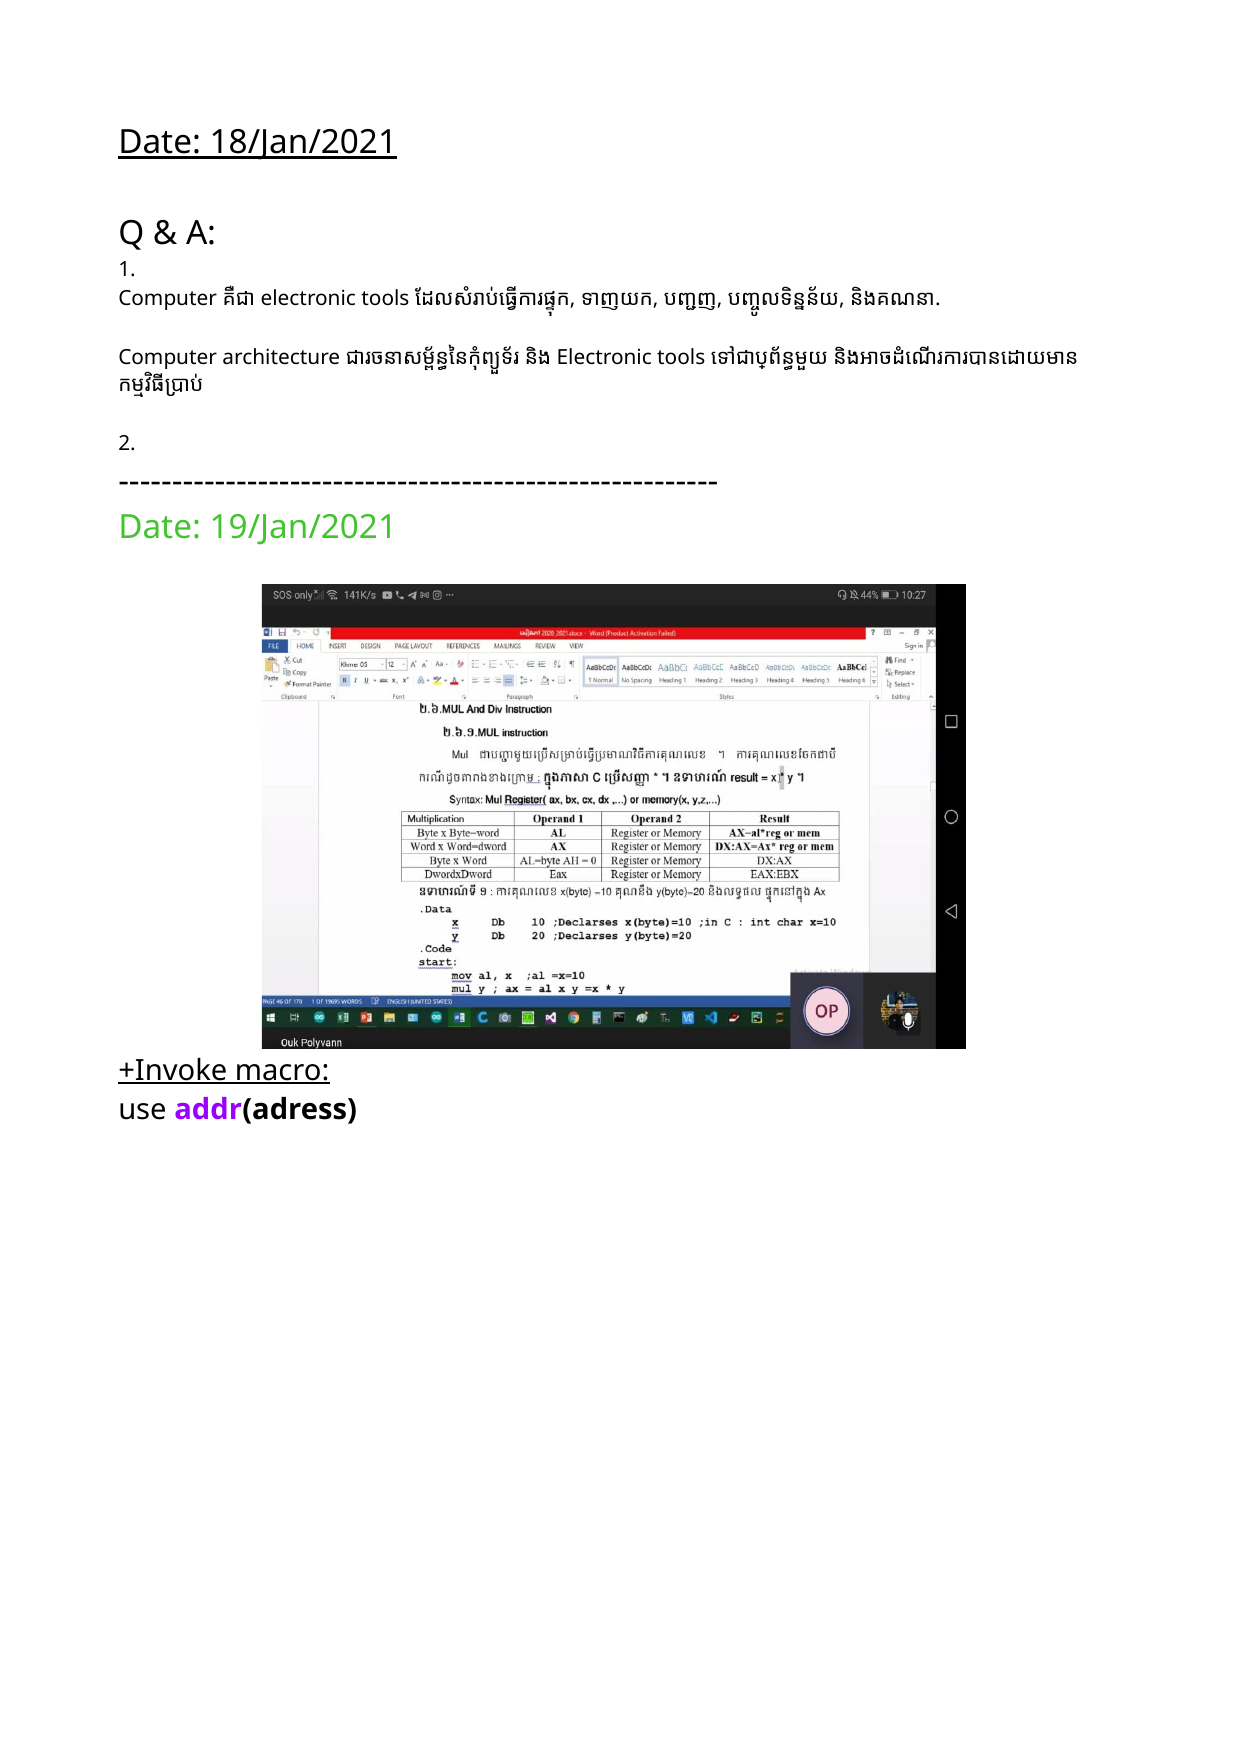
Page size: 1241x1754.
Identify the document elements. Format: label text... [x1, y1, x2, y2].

picture [261, 584, 966, 1049]
text Q & A: 1. Computer គឺជា electronic tools ដែលសំរាប់ធ្វើការផ្ទុក, ទាញយក, បញ្ជញ, បញ្ចូលទិន្នន័យ, និងគណនា. [118, 209, 1122, 314]
text Date: 19/Jan/2021 [118, 502, 1122, 548]
text +Invoke macro: [118, 548, 1122, 1088]
text Computer architecture ជារចនាសម្ព័ន្ធនៃកុំព្យួទ័រ និង Electronic tools ទៅជាប្រព័ន្ធមួយ និងអាចដំណើរការបានដោយមានកម្មវិធីប្រាប់ [118, 342, 1122, 400]
text -------------------------------------------------------- [118, 457, 1122, 502]
text use addr(adress) [118, 1088, 1122, 1128]
text 2. [118, 428, 1122, 457]
text Date: 18/Jan/2021 [118, 118, 1122, 163]
